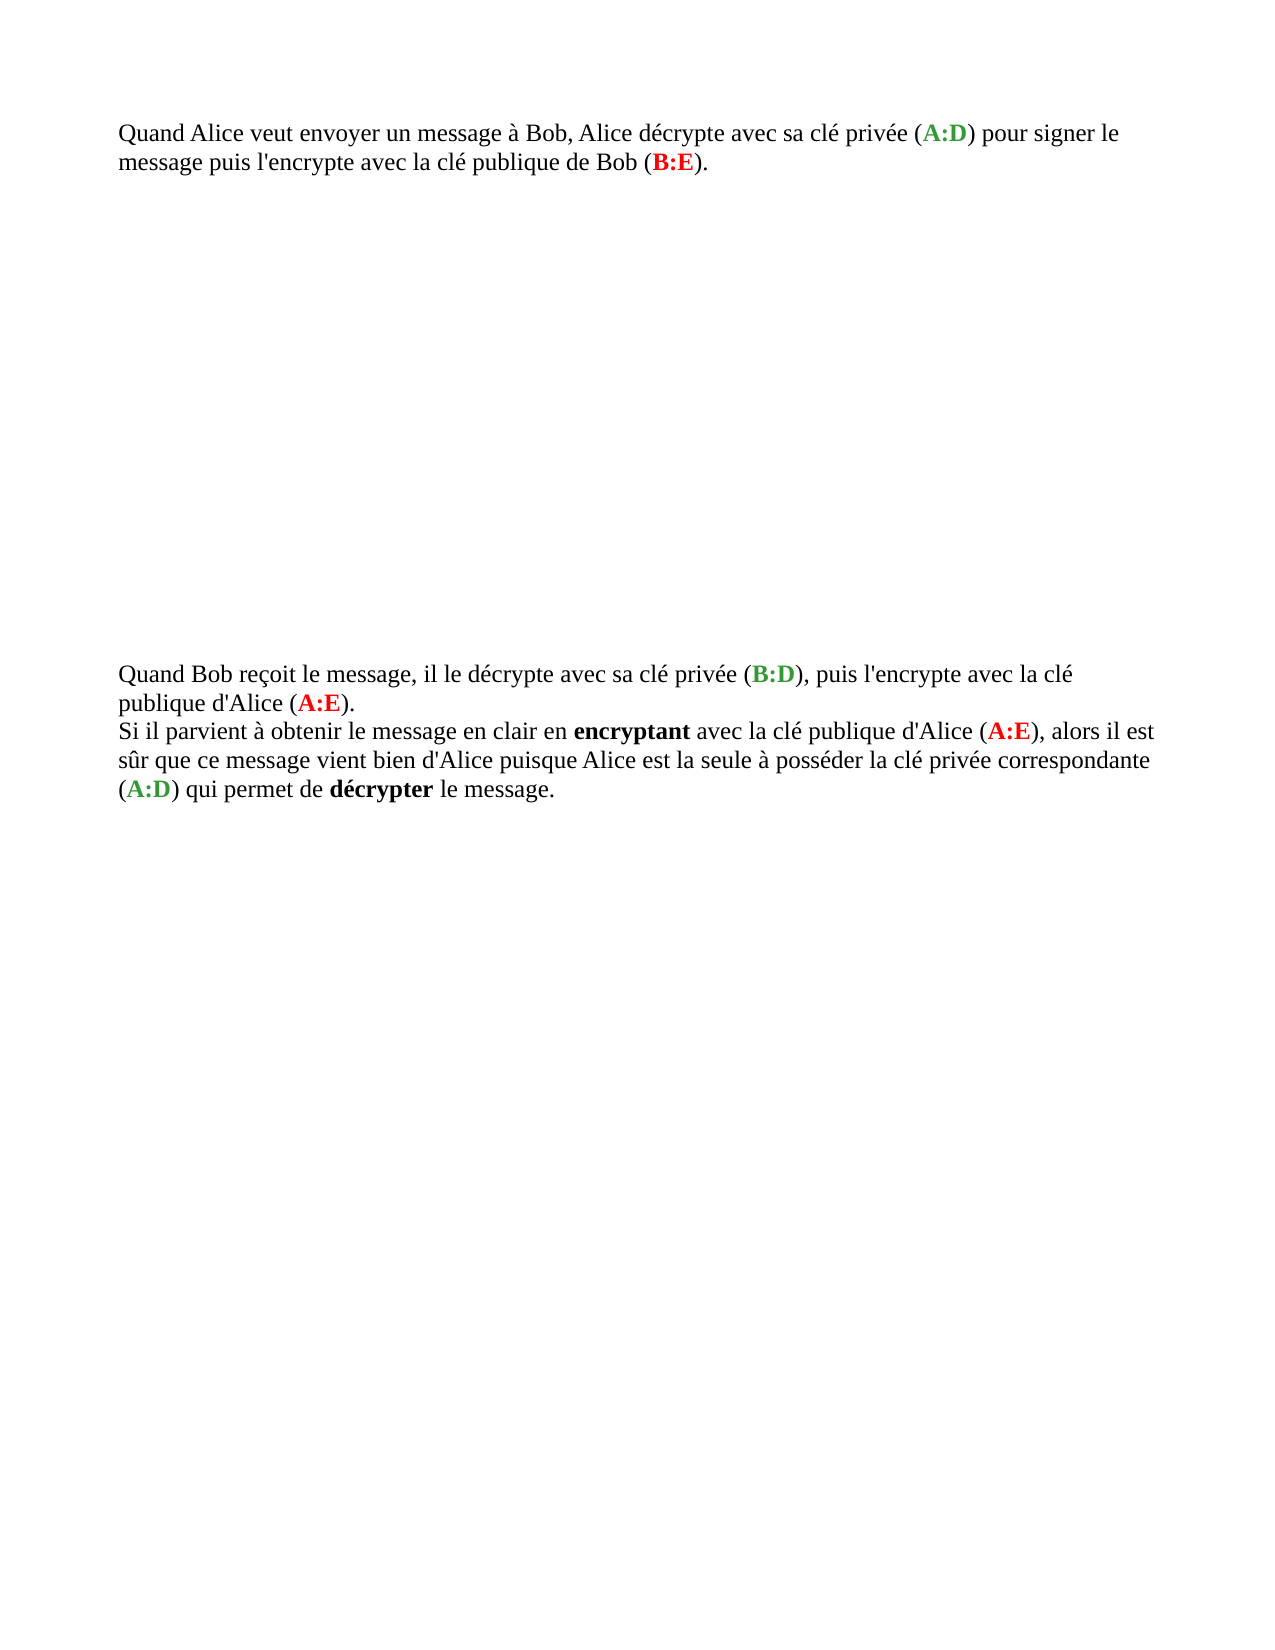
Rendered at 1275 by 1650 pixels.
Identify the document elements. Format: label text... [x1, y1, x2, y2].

text Quand Bob reçoit le message, il le décrypte avec sa clé privée (B:D), puis l'encrypte avec la clé publique d'Alice (A:E). Si il parvient à obtenir le message en clair en encryptant avec la clé publique d'Alice (A:E), alors il est sûr que ce message vient bien d'Alice puisque Alice est la seule à posséder la clé privée correspondante (A:D) qui permet de décrypter le message. [118, 659, 1157, 803]
text Quand Alice veut envoyer un message à Bob, Alice décrypte avec sa clé privée (A:D) pour signer le message puis l'encrypte avec la clé publique de Bob (B:E). [118, 118, 1157, 176]
